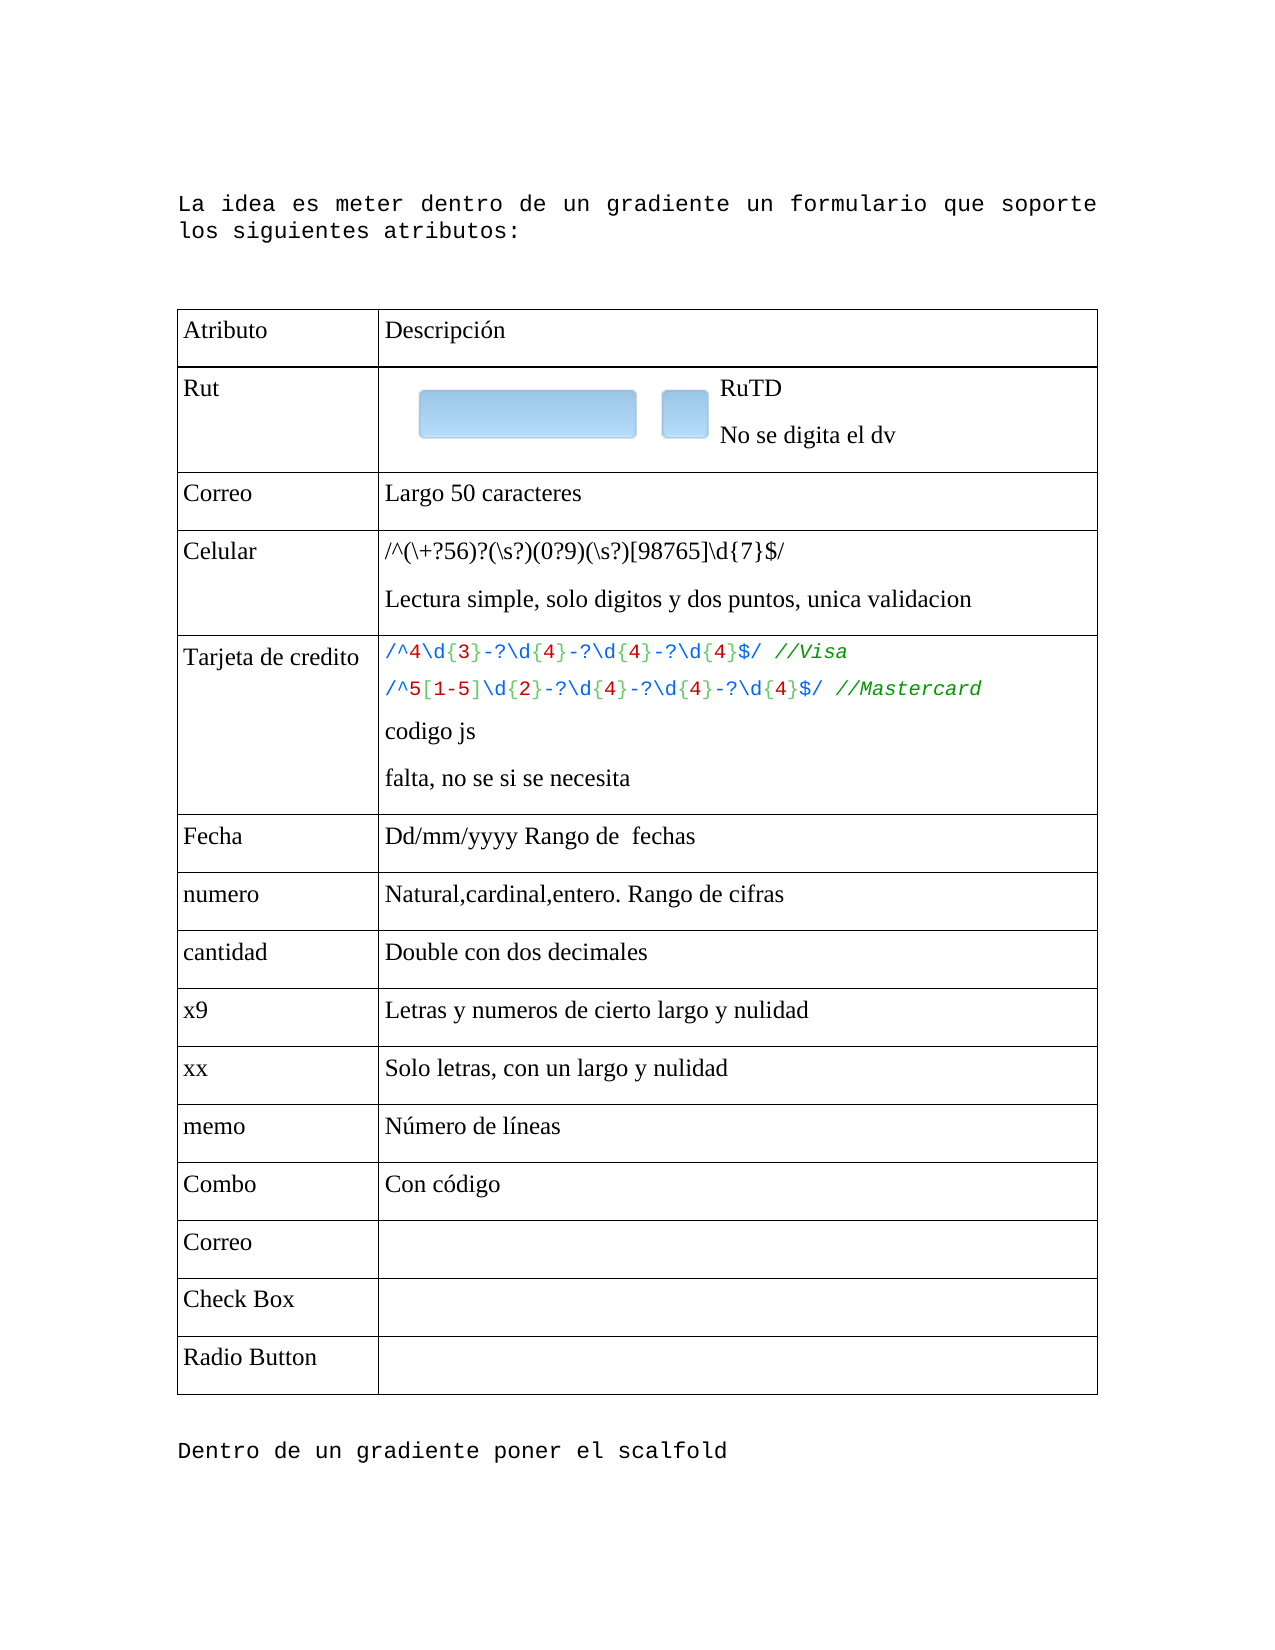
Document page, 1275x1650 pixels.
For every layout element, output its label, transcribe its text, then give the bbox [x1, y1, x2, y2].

table_cell Dd/mm/yyyy Rango de fechas [379, 815, 1097, 872]
table_cell x9 [178, 989, 378, 1046]
table_cell memo [178, 1105, 378, 1162]
table_cell Rut [178, 368, 378, 472]
table_cell Radio Button [178, 1337, 378, 1393]
table_cell [379, 1337, 1097, 1393]
table_cell Solo letras, con un largo y nulidad [379, 1047, 1097, 1104]
table_cell Check Box [178, 1279, 378, 1336]
table_cell RuTD No se digita el dv [379, 368, 1097, 472]
table_cell Combo [178, 1163, 378, 1220]
table_header Atributo [178, 310, 378, 366]
table_cell Double con dos decimales [379, 931, 1097, 988]
table_cell [379, 1279, 1097, 1336]
table_header Descripción [379, 310, 1097, 366]
table_cell xx [178, 1047, 378, 1104]
table_cell /^4\d{3}-?\d{4}-?\d{4}-?\d{4}$/ //Visa /^5[1-5]\d{2}-?\d{4}-?\d{4}-?\d{4}$/ //Mastercard codigo js falta, no se si se necesita [379, 636, 1097, 814]
table_cell Correo [178, 1221, 378, 1278]
table_cell /^(\+?56)?(\s?)(0?9)(\s?)[98765]\d{7}$/ Lectura simple, solo digitos y dos puntos, unica validacion [379, 531, 1097, 635]
picture [402, 373, 720, 456]
table_cell [379, 1221, 1097, 1278]
table_cell numero [178, 873, 378, 930]
table_cell Largo 50 caracteres [379, 473, 1097, 529]
table_cell Número de líneas [379, 1105, 1097, 1162]
table_cell Letras y numeros de cierto largo y nulidad [379, 989, 1097, 1046]
table_cell Celular [178, 531, 378, 635]
text Dentro de un gradiente poner el scalfold [177, 1439, 1098, 1465]
table_cell Tarjeta de credito [178, 636, 378, 814]
table_cell Fecha [178, 815, 378, 872]
table_cell Correo [178, 473, 378, 529]
table_cell Con código [379, 1163, 1097, 1220]
table_cell cantidad [178, 931, 378, 988]
table_cell Natural,cardinal,entero. Rango de cifras [379, 873, 1097, 930]
text La idea es meter dentro de un gradiente un formulario que soporte los siguientes atributos: [177, 192, 1098, 246]
